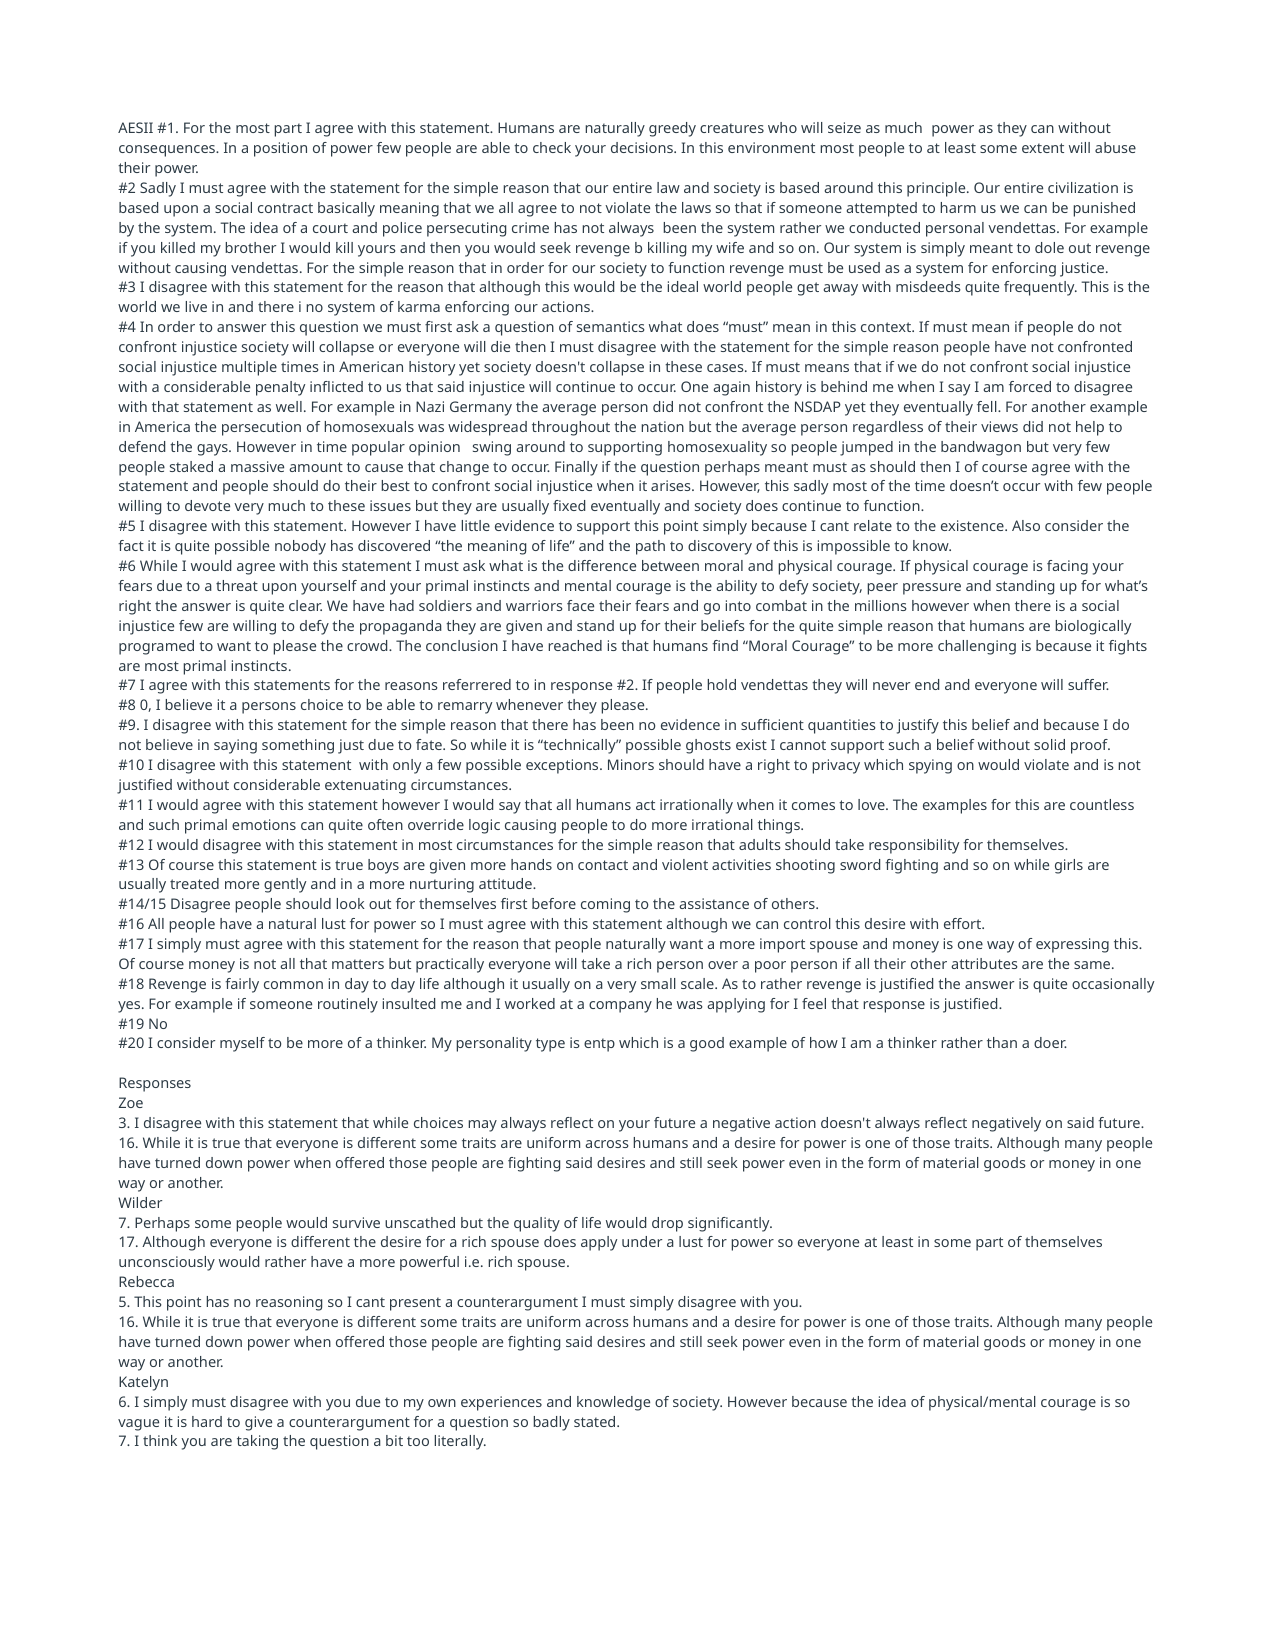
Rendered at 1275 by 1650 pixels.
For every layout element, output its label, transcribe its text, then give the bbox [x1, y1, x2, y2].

text #3 I disagree with this statement for the reason that although this would be the ideal world people get away with misdeeds quite frequently. This is the world we live in and there i no system of karma enforcing our actions. [118, 277, 1157, 317]
text #6 While I would agree with this statement I must ask what is the difference between moral and physical courage. If physical courage is facing your fears due to a threat upon yourself and your primal instincts and mental courage is the ability to defy society, peer pressure and standing up for what’s right the answer is quite clear. We have had soldiers and warriors face their fears and go into combat in the millions however when there is a social injustice few are willing to defy the propaganda they are given and stand up for their beliefs for the quite simple reason that humans are biologically programed to want to please the crowd. The conclusion I have reached is that humans find “Moral Courage” to be more challenging is because it fights are most primal instincts. [118, 556, 1157, 675]
text #9. I disagree with this statement for the simple reason that there has been no evidence in sufficient quantities to justify this belief and because I do not believe in saying something just due to fate. So while it is “technically” possible ghosts exist I cannot support such a belief without solid proof. [118, 715, 1157, 755]
text #17 I simply must agree with this statement for the reason that people naturally want a more import spouse and money is one way of expressing this. Of course money is not all that matters but practically everyone will take a rich person over a poor person if all their other attributes are the same. [118, 934, 1157, 974]
text #12 I would disagree with this statement in most circumstances for the simple reason that adults should take responsibility for themselves. [118, 834, 1157, 854]
text #16 All people have a natural lust for power so I must agree with this statement although we can control this desire with effort. [118, 914, 1157, 934]
text 17. Although everyone is different the desire for a rich spouse does apply under a lust for power so everyone at least in some part of themselves unconsciously would rather have a more powerful i.e. rich spouse. [118, 1232, 1157, 1272]
text Rebecca [118, 1272, 1157, 1292]
text #11 I would agree with this statement however I would say that all humans act irrationally when it comes to love. The examples for this are countless and such primal emotions can quite often override logic causing people to do more irrational things. [118, 794, 1157, 834]
text #8 0, I believe it a persons choice to be able to remarry whenever they please. [118, 695, 1157, 715]
text #7 I agree with this statements for the reasons referrered to in response #2. If people hold vendettas they will never end and everyone will suffer. [118, 675, 1157, 695]
text #20 I consider myself to be more of a thinker. My personality type is entp which is a good example of how I am a thinker rather than a doer. [118, 1033, 1157, 1073]
text #19 No [118, 1013, 1157, 1033]
text #4 In order to answer this question we must first ask a question of semantics what does “must” mean in this context. If must mean if people do not confront injustice society will collapse or everyone will die then I must disagree with the statement for the simple reason people have not confronted social injustice multiple times in American history yet society doesn't collapse in these cases. If must means that if we do not confront social injustice with a considerable penalty inflicted to us that said injustice will continue to occur. One again history is behind me when I say I am forced to disagree with that statement as well. For example in Nazi Germany the average person did not confront the NSDAP yet they eventually fell. For another example in America the persecution of homosexuals was widespread throughout the nation but the average person regardless of their views did not help to defend the gays. However in time popular opinion swing around to supporting homosexuality so people jumped in the bandwagon but very few people staked a massive amount to cause that change to occur. Finally if the question perhaps meant must as should then I of course agree with the statement and people should do their best to confront social injustice when it arises. However, this sadly most of the time doesn’t occur with few people willing to devote very much to these issues but they are usually fixed eventually and society does continue to function. [118, 317, 1157, 516]
text 6. I simply must disagree with you due to my own experiences and knowledge of society. However because the idea of physical/mental courage is so vague it is hard to give a counterargument for a question so badly stated. [118, 1391, 1157, 1431]
text 7. Perhaps some people would survive unscathed but the quality of life would drop significantly. [118, 1212, 1157, 1232]
text 16. While it is true that everyone is different some traits are uniform across humans and a desire for power is one of those traits. Although many people have turned down power when offered those people are fighting said desires and still seek power even in the form of material goods or money in one way or another. [118, 1133, 1157, 1192]
text Katelyn [118, 1372, 1157, 1391]
text 7. I think you are taking the question a bit too literally. [118, 1431, 1157, 1451]
text #5 I disagree with this statement. However I have little evidence to support this point simply because I cant relate to the existence. Also consider the fact it is quite possible nobody has discovered “the meaning of life” and the path to discovery of this is impossible to know. [118, 516, 1157, 556]
text 16. While it is true that everyone is different some traits are uniform across humans and a desire for power is one of those traits. Although many people have turned down power when offered those people are fighting said desires and still seek power even in the form of material goods or money in one way or another. [118, 1312, 1157, 1372]
text #2 Sadly I must agree with the statement for the simple reason that our entire law and society is based around this principle. Our entire civilization is based upon a social contract basically meaning that we all agree to not violate the laws so that if someone attempted to harm us we can be punished by the system. The idea of a court and police persecuting crime has not always been the system rather we conducted personal vendettas. For example if you killed my brother I would kill yours and then you would seek revenge b killing my wife and so on. Our system is simply meant to dole out revenge without causing vendettas. For the simple reason that in order for our society to function revenge must be used as a system for enforcing justice. [118, 178, 1157, 277]
text AESII #1. For the most part I agree with this statement. Humans are naturally greedy creatures who will seize as much power as they can without consequences. In a position of power few people are able to check your decisions. In this environment most people to at least some extent will abuse their power. [118, 118, 1157, 178]
text Wilder [118, 1192, 1157, 1212]
text 5. This point has no reasoning so I cant present a counterargument I must simply disagree with you. [118, 1292, 1157, 1312]
text #18 Revenge is fairly common in day to day life although it usually on a very small scale. As to rather revenge is justified the answer is quite occasionally yes. For example if someone routinely insulted me and I worked at a company he was applying for I feel that response is justified. [118, 974, 1157, 1013]
text Responses [118, 1073, 1157, 1093]
text 3. I disagree with this statement that while choices may always reflect on your future a negative action doesn't always reflect negatively on said future. [118, 1113, 1157, 1133]
text #13 Of course this statement is true boys are given more hands on contact and violent activities shooting sword fighting and so on while girls are usually treated more gently and in a more nurturing attitude. [118, 854, 1157, 894]
text #14/15 Disagree people should look out for themselves first before coming to the assistance of others. [118, 894, 1157, 914]
text Zoe [118, 1093, 1157, 1113]
text #10 I disagree with this statement with only a few possible exceptions. Minors should have a right to privacy which spying on would violate and is not justified without considerable extenuating circumstances. [118, 755, 1157, 794]
